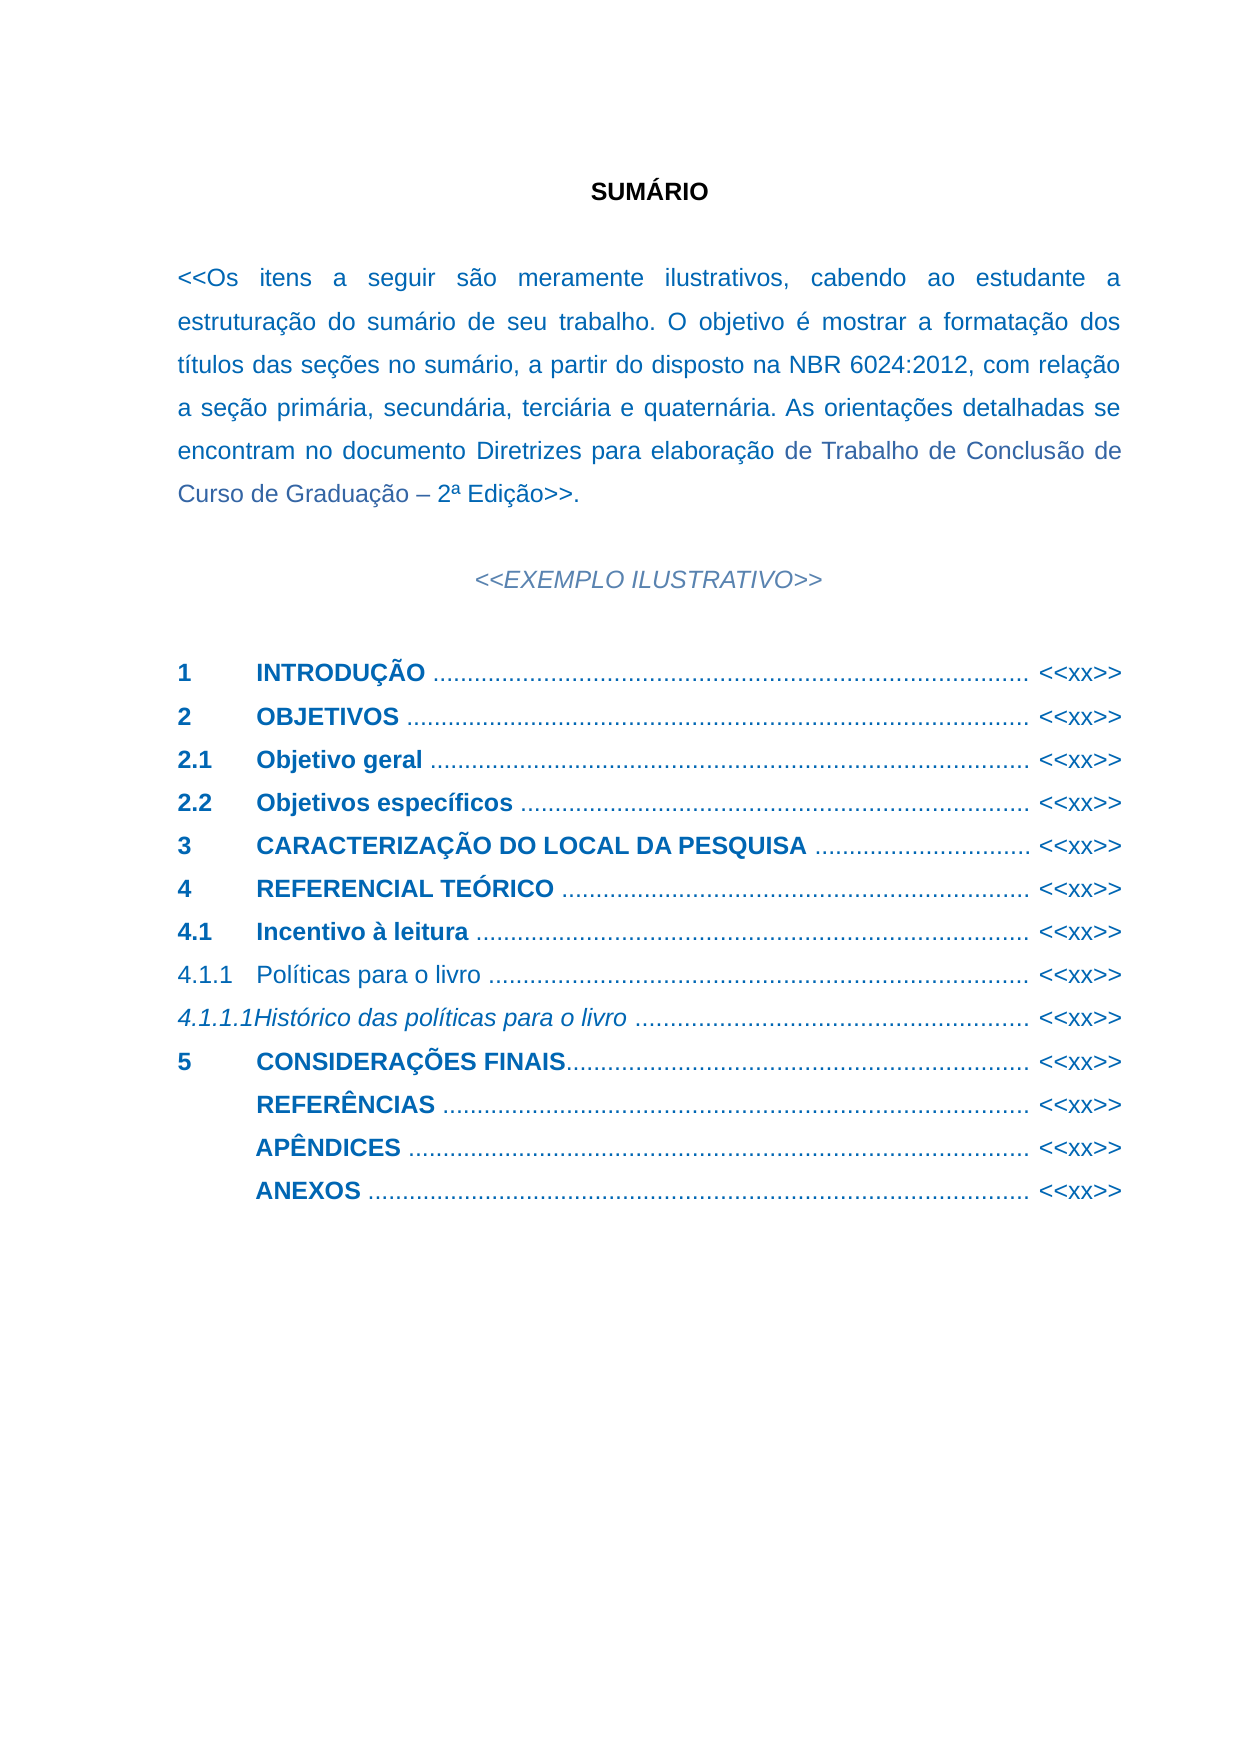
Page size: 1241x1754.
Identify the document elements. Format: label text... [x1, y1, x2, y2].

text <<Os itens a seguir são meramente ilustrativos, cabendo ao estudante a estruturação do sumário de seu trabalho. O objetivo é mostrar a formatação dos títulos das seções no sumário, a partir do disposto na NBR 6024:2012, com relação a seção primária, secundária, terciária e quaternária. As orientações detalhadas se encontram no documento Diretrizes para elaboração de Trabalho de Conclusão de Curso de Graduação – 2ª Edição>>. [177, 263, 1122, 508]
text 4.1.1 Políticas para o livro <<xx>> [177, 960, 1122, 989]
text 5 CONSIDERAÇÕES FINAIS <<xx>> [177, 1047, 1122, 1075]
text 2.1 Objetivo geral <<xx>> [177, 745, 1122, 773]
text 3 CARACTERIZAÇÃO DO LOCAL DA PESQUISA <<xx>> [177, 831, 1122, 860]
text REFERÊNCIAS <<xx>> [177, 1090, 1122, 1118]
text 4.1.1.1Histórico das políticas para o livro <<xx>> [177, 1003, 1122, 1032]
text APÊNDICES <<xx>> [177, 1133, 1122, 1162]
text 4 REFERENCIAL TEÓRICO <<xx>> [177, 874, 1122, 903]
text 2 OBJETIVOS <<xx>> [177, 702, 1122, 730]
text 1 INTRODUÇÃO <<xx>> [177, 658, 1122, 687]
text SUMÁRIO [177, 177, 1122, 206]
text ANEXOS <<xx>> [177, 1176, 1122, 1205]
text <<Exemplo ilustrativo>> [177, 565, 1122, 594]
text 2.2 Objetivos específicos <<xx>> [177, 788, 1122, 817]
text 4.1 Incentivo à leitura <<xx>> [177, 917, 1122, 946]
